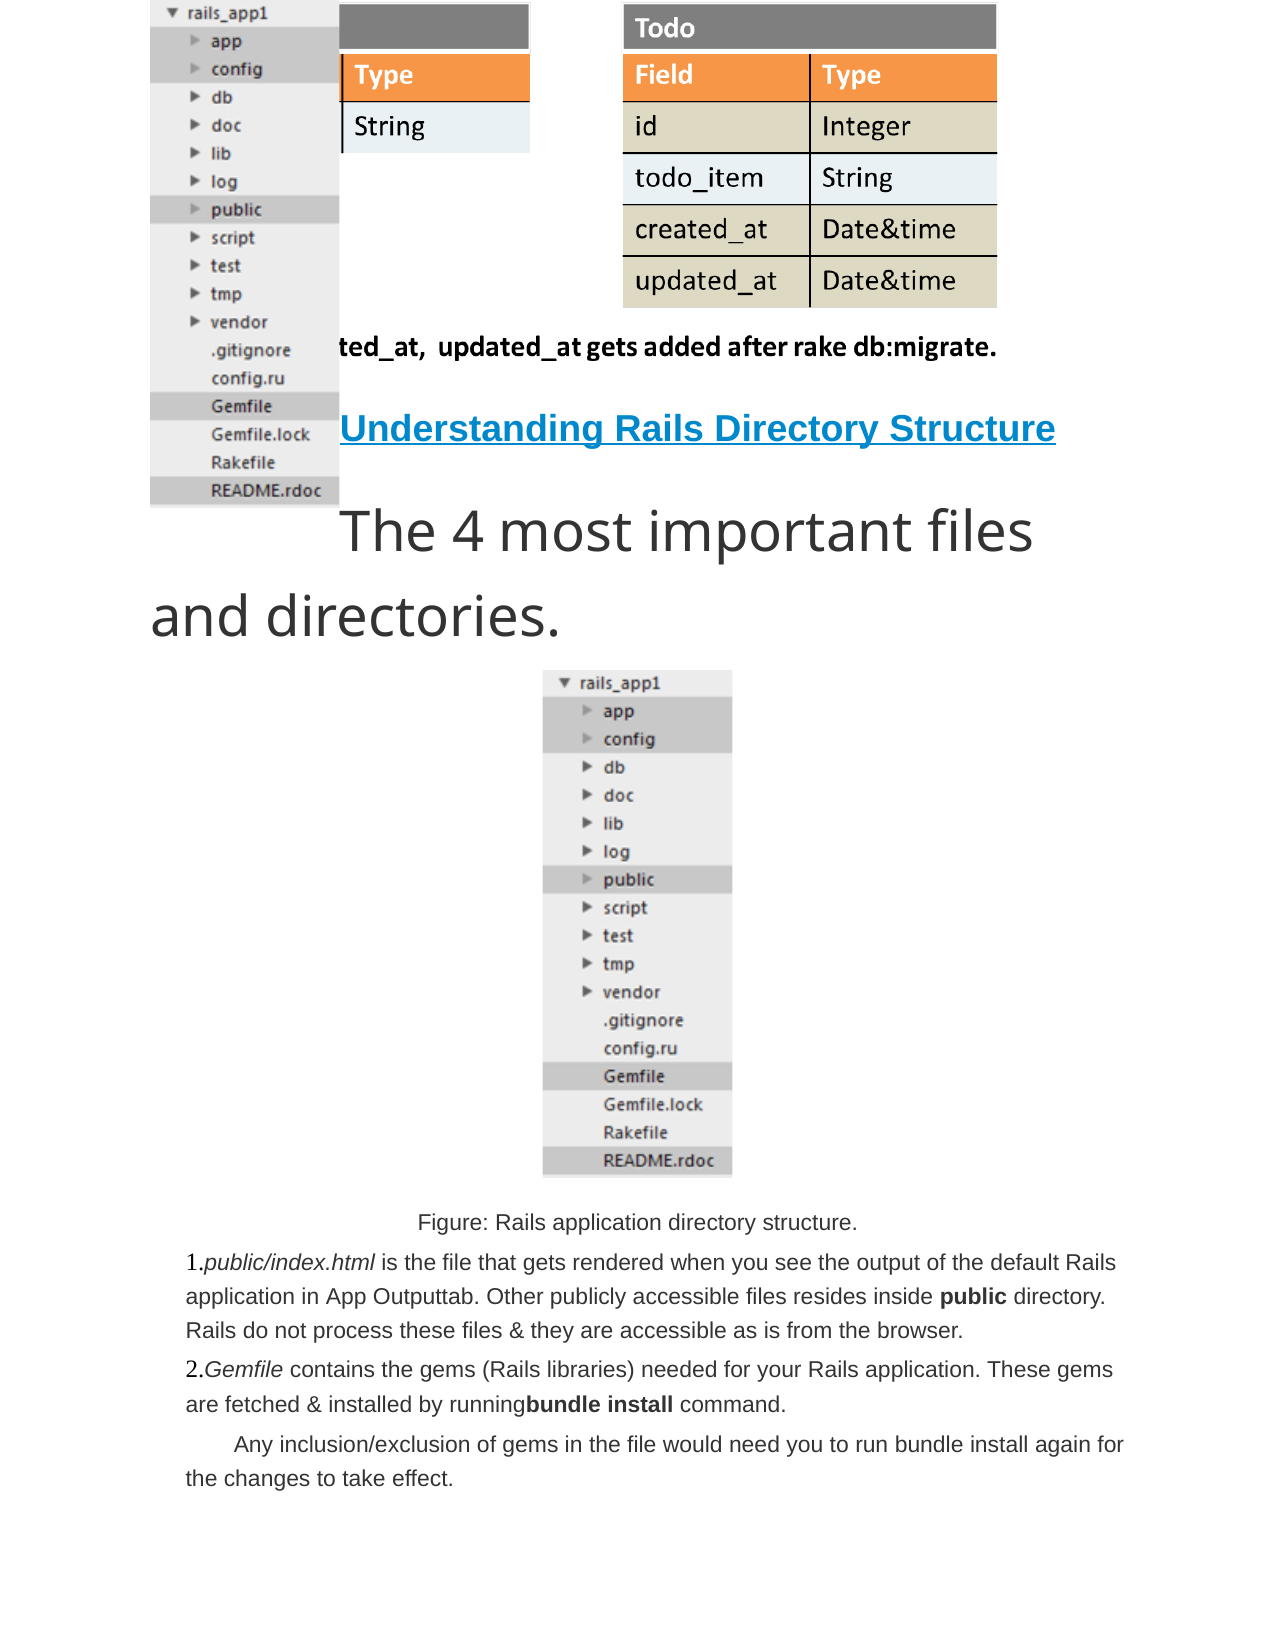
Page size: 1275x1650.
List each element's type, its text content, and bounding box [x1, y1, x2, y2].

text Understanding Rails Directory Structure [340, 167, 1125, 449]
list Gemfile contains the gems (Rails libraries) needed for your Rails application. These gems are fetched & installed by runningbundle install command. [185, 1349, 1125, 1417]
text Figure: Rails application directory structure. [150, 1202, 1125, 1236]
subtitle The 4 most important files and directories. [150, 483, 1125, 653]
list public/index.html is the file that gets rendered when you see the output of the default Rails application in App Outputtab. Other publicly accessible files resides inside public directory. Rails do not process these files & they are accessible as is from the browser. [185, 1241, 1125, 1343]
text Note Any inclusion/exclusion of gems in the file would need you to run bundle install again for the changes to take effect. [185, 1423, 1125, 1491]
